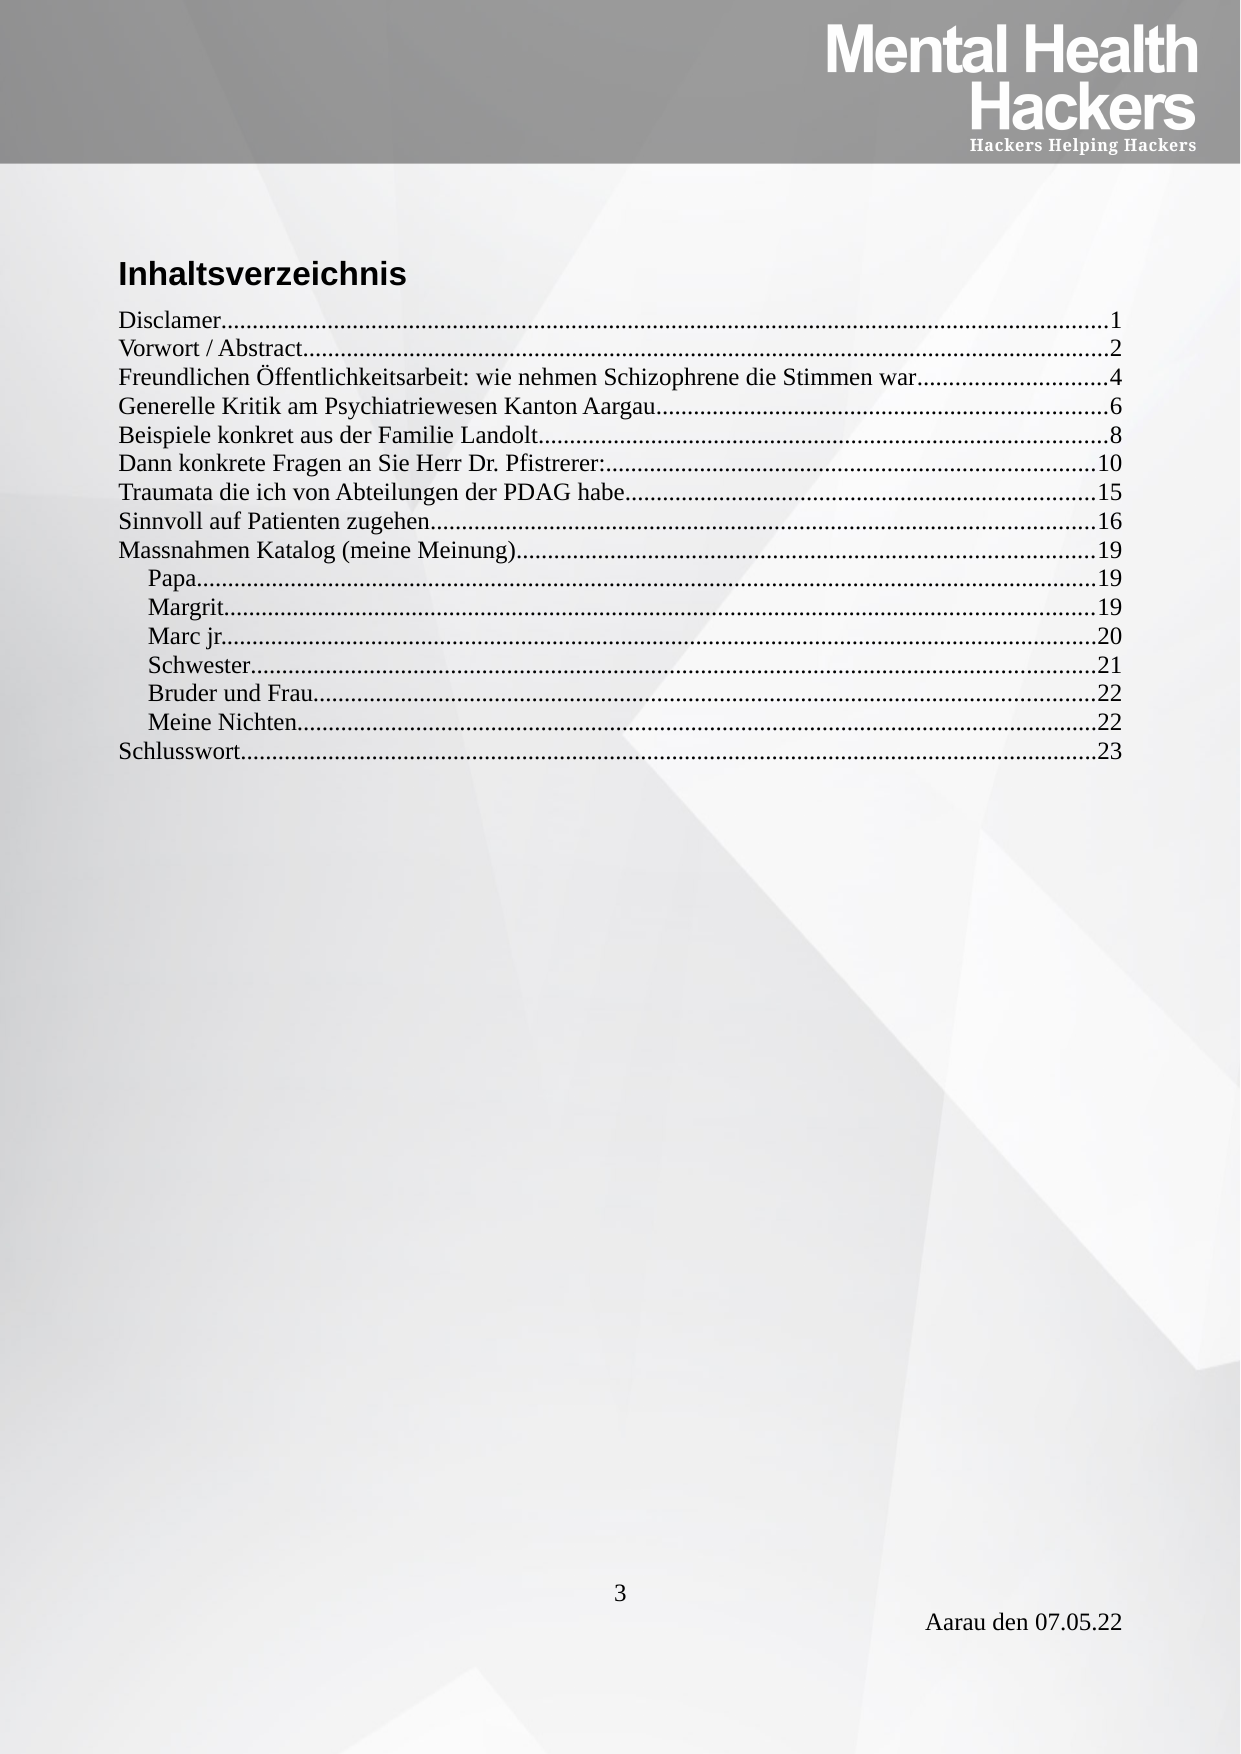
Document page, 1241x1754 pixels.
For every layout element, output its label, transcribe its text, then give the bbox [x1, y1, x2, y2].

text Dann konkrete Fragen an Sie Herr Dr. Pfistrerer: 10 [118, 448, 1122, 477]
text Meine Nichten 22 [148, 707, 1122, 736]
text Margrit 19 [148, 592, 1122, 621]
text Sinnvoll auf Patienten zugehen 16 [118, 506, 1122, 535]
picture [0, 0, 1241, 1754]
text Traumata die ich von Abteilungen der PDAG habe 15 [118, 477, 1122, 506]
text Freundlichen Öffentlichkeitsarbeit: wie nehmen Schizophrene die Stimmen war 4 [118, 362, 1122, 391]
text Generelle Kritik am Psychiatriewesen Kanton Aargau 6 [118, 391, 1122, 420]
text Schlusswort 23 [118, 736, 1122, 765]
text Bruder und Frau 22 [148, 678, 1122, 707]
text Papa 19 [148, 563, 1122, 592]
text Beispiele konkret aus der Familie Landolt 8 [118, 420, 1122, 448]
text Schwester 21 [148, 650, 1122, 678]
text Vorwort / Abstract 2 [118, 333, 1122, 362]
text Disclamer 1 [118, 305, 1122, 333]
text Massnahmen Katalog (meine Meinung) 19 [118, 535, 1122, 563]
subtitle Inhaltsverzeichnis [118, 254, 1122, 292]
text Marc jr. 20 [148, 621, 1122, 650]
